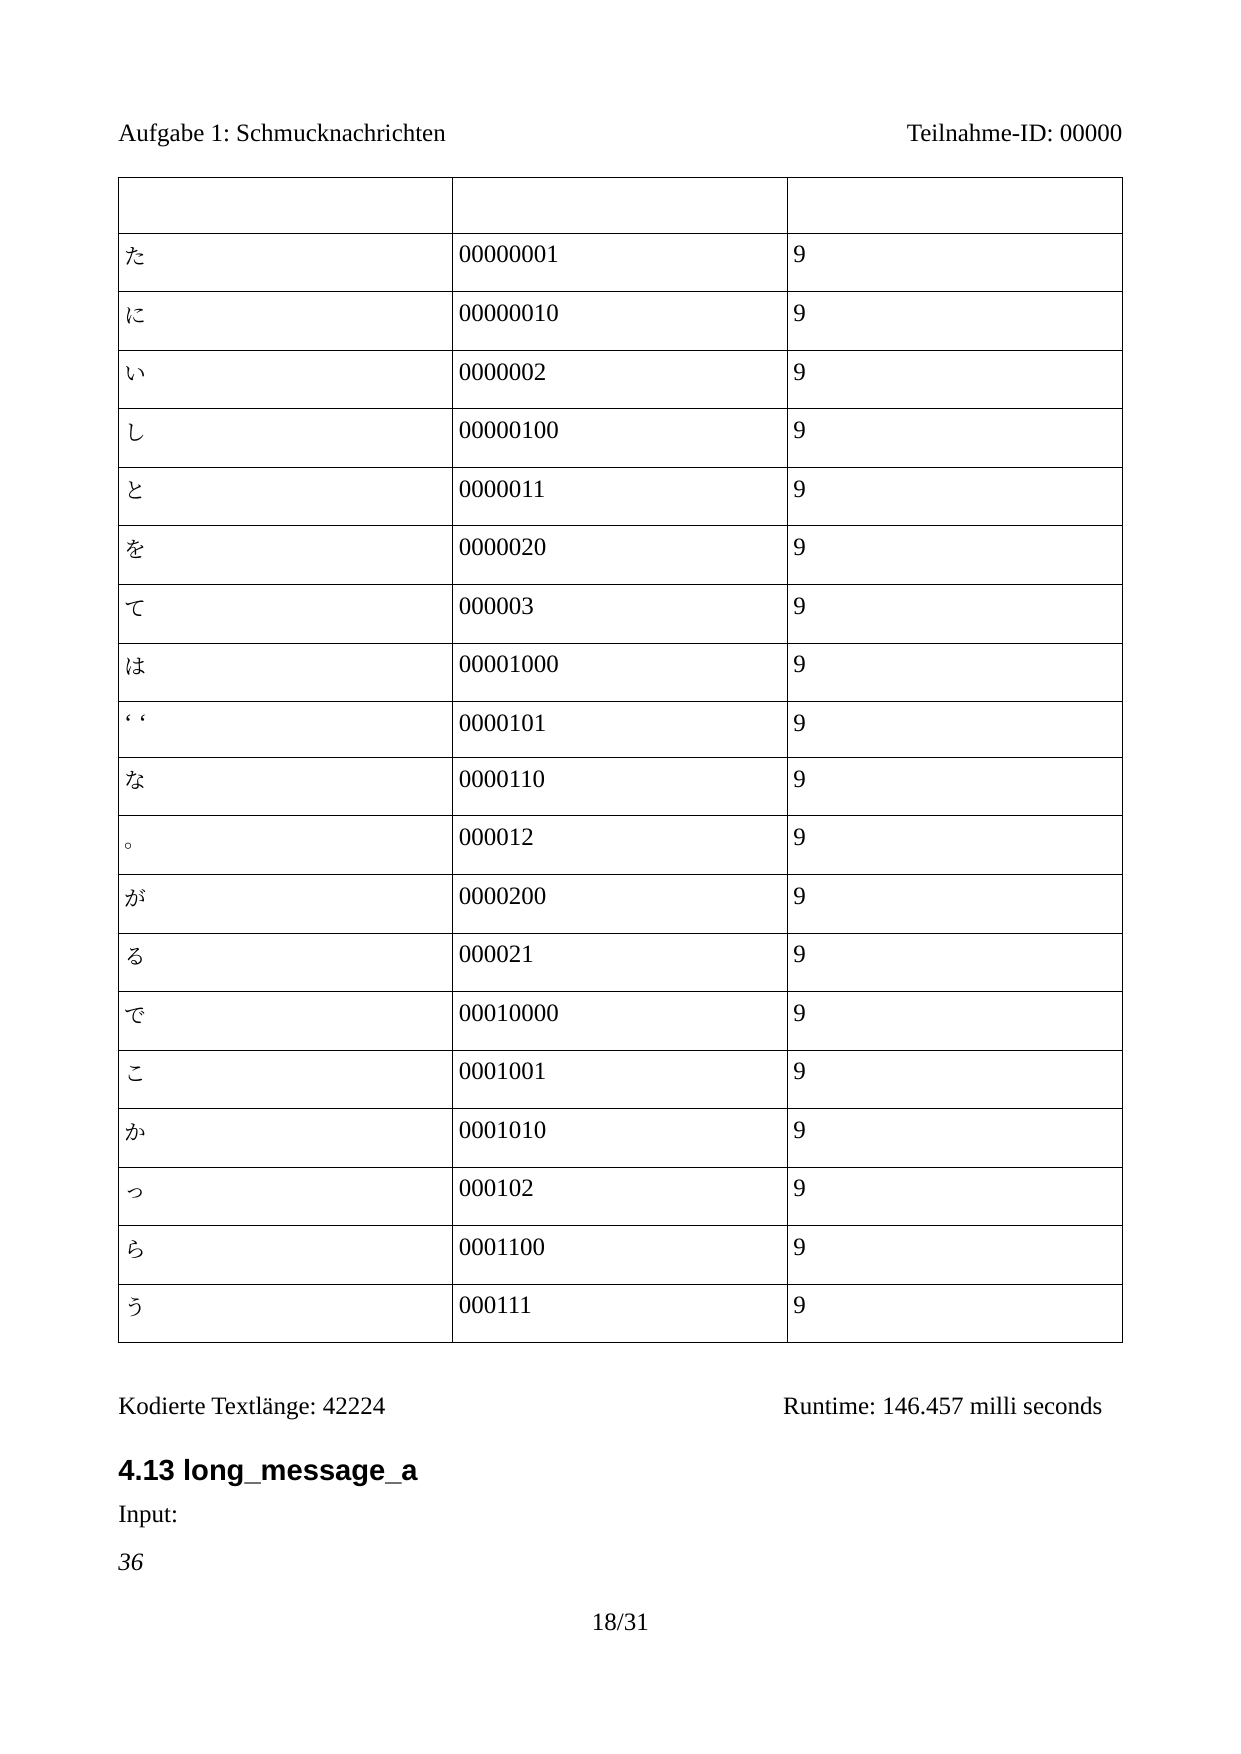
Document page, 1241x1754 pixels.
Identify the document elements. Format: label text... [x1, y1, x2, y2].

table_cell こ [119, 1051, 452, 1108]
text Input: [118, 1499, 1122, 1528]
table_cell 9 [788, 234, 1122, 291]
table_cell [119, 178, 452, 233]
table_cell い [119, 351, 452, 408]
table_cell が [119, 875, 452, 932]
table_cell で [119, 992, 452, 1049]
table_cell 9 [788, 758, 1122, 815]
table_cell 0000110 [453, 758, 787, 815]
table_cell う [119, 1285, 452, 1342]
text 36 [118, 1547, 1122, 1576]
text Kodierte Textlänge: 42224 Runtime: 146.457 milli seconds [118, 1391, 1122, 1420]
table_cell 000012 [453, 816, 787, 874]
table_cell 0000011 [453, 468, 787, 525]
table_cell 0000020 [453, 526, 787, 584]
table_cell た [119, 234, 452, 291]
table_cell 0000101 [453, 702, 787, 757]
table_cell 0001100 [453, 1226, 787, 1284]
table_cell 9 [788, 934, 1122, 991]
table_cell 0001010 [453, 1109, 787, 1167]
table_cell 。 [119, 816, 452, 874]
table_cell 9 [788, 702, 1122, 757]
table_cell っ [119, 1168, 452, 1225]
table_cell 00010000 [453, 992, 787, 1049]
table_cell る [119, 934, 452, 991]
table_cell [788, 178, 1122, 233]
table_cell 0001001 [453, 1051, 787, 1108]
table_cell て [119, 585, 452, 642]
subtitle 4.13 long_message_a [118, 1453, 1122, 1487]
table_cell 9 [788, 875, 1122, 932]
table_cell 00001000 [453, 644, 787, 701]
table_cell 9 [788, 1168, 1122, 1225]
table_cell は [119, 644, 452, 701]
table_cell に [119, 292, 452, 350]
table_cell し [119, 409, 452, 467]
table_cell な [119, 758, 452, 815]
table_cell 9 [788, 1285, 1122, 1342]
table_cell 9 [788, 526, 1122, 584]
table_cell 9 [788, 585, 1122, 642]
table_cell 000111 [453, 1285, 787, 1342]
table_cell と [119, 468, 452, 525]
table_cell 9 [788, 992, 1122, 1049]
table_cell 00000010 [453, 292, 787, 350]
table_cell 9 [788, 816, 1122, 874]
table_cell 9 [788, 468, 1122, 525]
table_cell 000102 [453, 1168, 787, 1225]
table_cell ‘ ‘ [119, 702, 452, 757]
table_cell か [119, 1109, 452, 1167]
table_cell 000003 [453, 585, 787, 642]
table_cell 00000100 [453, 409, 787, 467]
table_cell 9 [788, 1109, 1122, 1167]
table_cell 0000002 [453, 351, 787, 408]
table_cell を [119, 526, 452, 584]
table_cell 9 [788, 409, 1122, 467]
table_cell 9 [788, 292, 1122, 350]
table_cell 0000200 [453, 875, 787, 932]
table_cell 9 [788, 644, 1122, 701]
table_cell ら [119, 1226, 452, 1284]
table_cell 9 [788, 351, 1122, 408]
table_cell 9 [788, 1051, 1122, 1108]
table_cell 000021 [453, 934, 787, 991]
table_cell [453, 178, 787, 233]
table_cell 9 [788, 1226, 1122, 1284]
table_cell 00000001 [453, 234, 787, 291]
